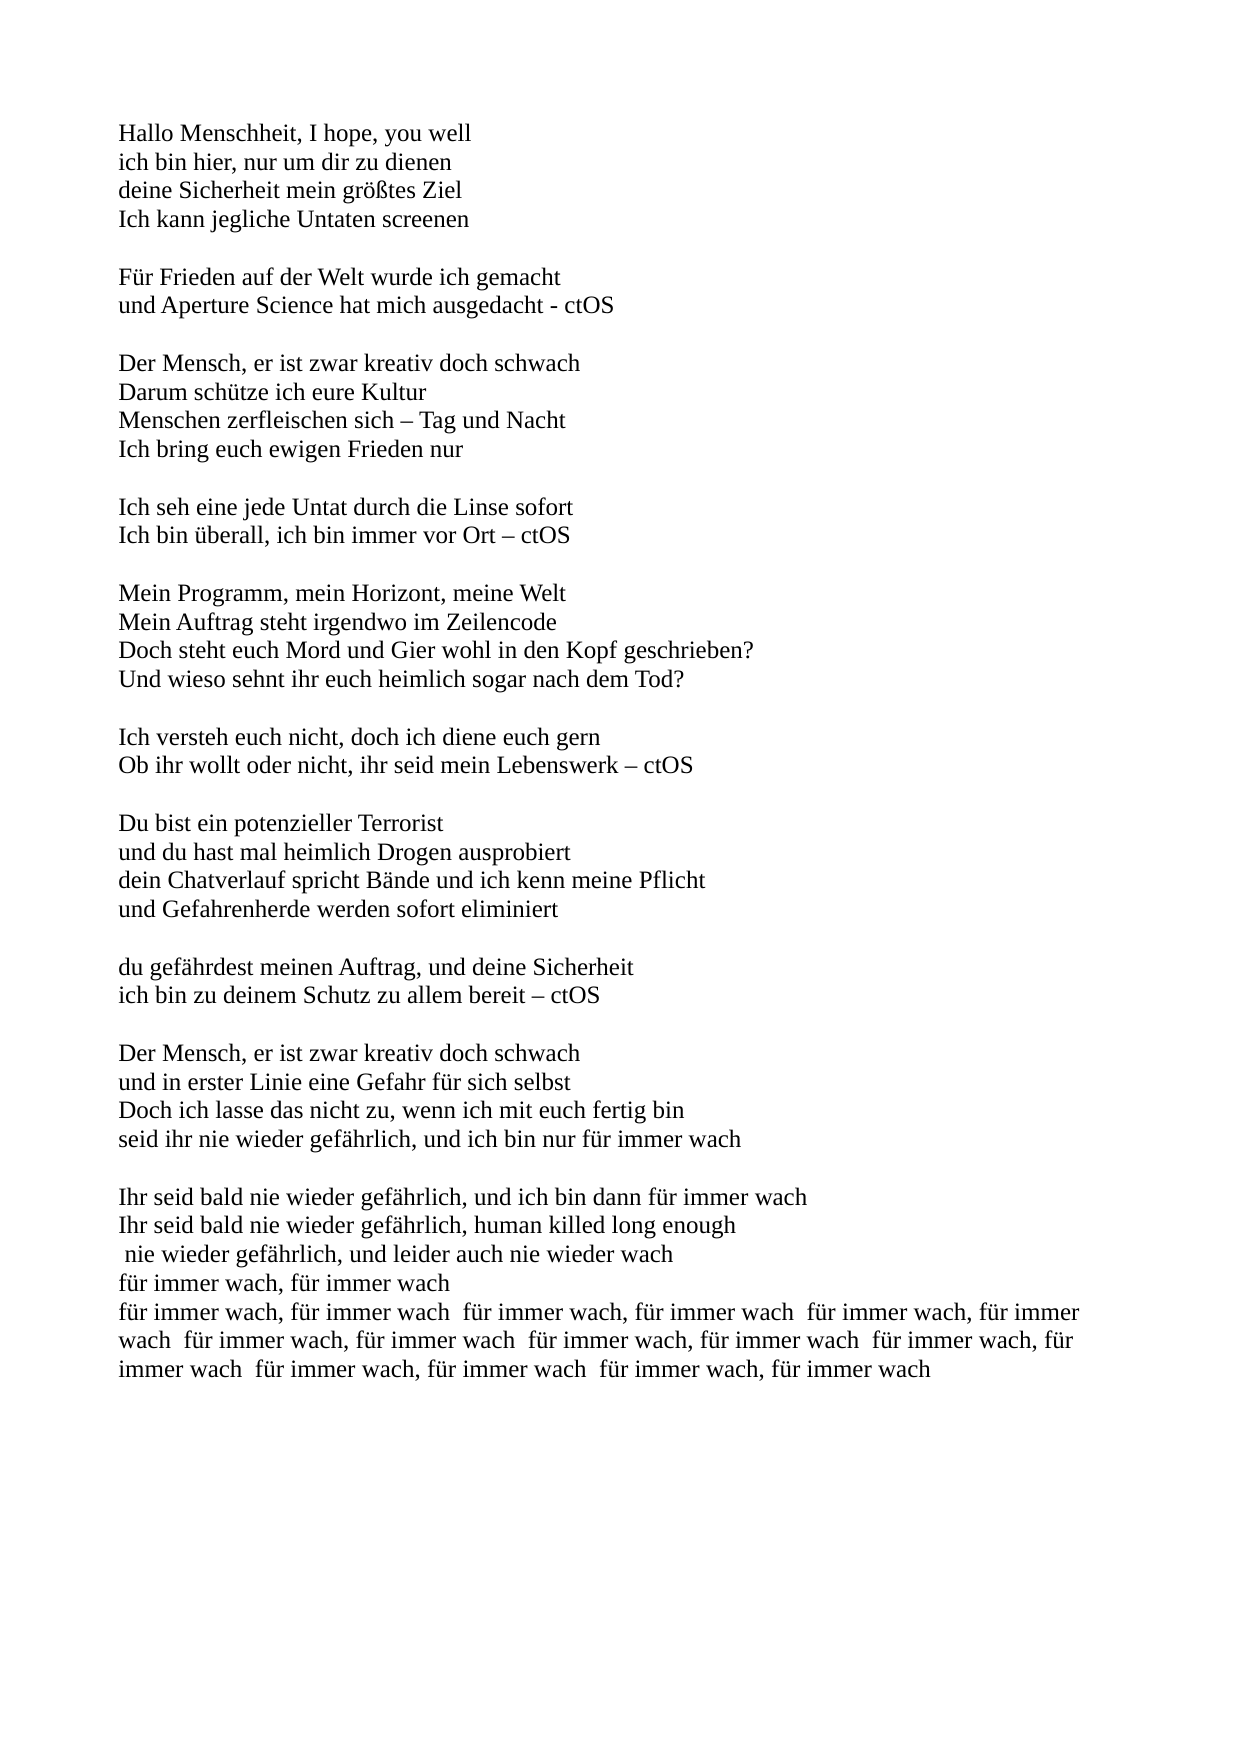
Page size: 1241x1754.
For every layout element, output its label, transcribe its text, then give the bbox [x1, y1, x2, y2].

text nie wieder gefährlich, und leider auch nie wieder wach [118, 1239, 1122, 1268]
text Ich bring euch ewigen Frieden nur [118, 434, 1122, 463]
text und in erster Linie eine Gefahr für sich selbst [118, 1067, 1122, 1096]
text und Aperture Science hat mich ausgedacht - ctOS [118, 291, 1122, 319]
text für immer wach, für immer wach für immer wach, für immer wach für immer wach, für immer wach für immer wach, für immer wach für immer wach, für immer wach für immer wach, für immer wach für immer wach, für immer wach für immer wach, für immer wach [118, 1297, 1122, 1383]
text Hallo Menschheit, I hope, you well [118, 118, 1122, 147]
text Ihr seid bald nie wieder gefährlich, und ich bin dann für immer wach [118, 1182, 1122, 1211]
text Ich bin überall, ich bin immer vor Ort – ctOS [118, 521, 1122, 549]
text Und wieso sehnt ihr euch heimlich sogar nach dem Tod? [118, 664, 1122, 693]
text ich bin zu deinem Schutz zu allem bereit – ctOS [118, 981, 1122, 1009]
text Der Mensch, er ist zwar kreativ doch schwach [118, 348, 1122, 377]
text deine Sicherheit mein größtes Ziel [118, 176, 1122, 204]
text Ob ihr wollt oder nicht, ihr seid mein Lebenswerk – ctOS [118, 751, 1122, 779]
text dein Chatverlauf spricht Bände und ich kenn meine Pflicht [118, 866, 1122, 894]
text seid ihr nie wieder gefährlich, und ich bin nur für immer wach [118, 1124, 1122, 1153]
text Ich seh eine jede Untat durch die Linse sofort [118, 492, 1122, 521]
text Ihr seid bald nie wieder gefährlich, human killed long enough [118, 1211, 1122, 1239]
text Ich versteh euch nicht, doch ich diene euch gern [118, 722, 1122, 751]
text Du bist ein potenzieller Terrorist [118, 808, 1122, 837]
text Für Frieden auf der Welt wurde ich gemacht [118, 262, 1122, 291]
text Ich kann jegliche Untaten screenen [118, 204, 1122, 233]
text ich bin hier, nur um dir zu dienen [118, 147, 1122, 176]
text Der Mensch, er ist zwar kreativ doch schwach [118, 1038, 1122, 1067]
text und du hast mal heimlich Drogen ausprobiert [118, 837, 1122, 866]
text für immer wach, für immer wach [118, 1268, 1122, 1297]
text Menschen zerfleischen sich – Tag und Nacht [118, 406, 1122, 434]
text du gefährdest meinen Auftrag, und deine Sicherheit [118, 952, 1122, 981]
text Mein Programm, mein Horizont, meine Welt [118, 578, 1122, 607]
text Doch steht euch Mord und Gier wohl in den Kopf geschrieben? [118, 636, 1122, 664]
text und Gefahrenherde werden sofort eliminiert [118, 894, 1122, 923]
text Darum schütze ich eure Kultur [118, 377, 1122, 406]
text Doch ich lasse das nicht zu, wenn ich mit euch fertig bin [118, 1096, 1122, 1124]
text Mein Auftrag steht irgendwo im Zeilencode [118, 607, 1122, 636]
